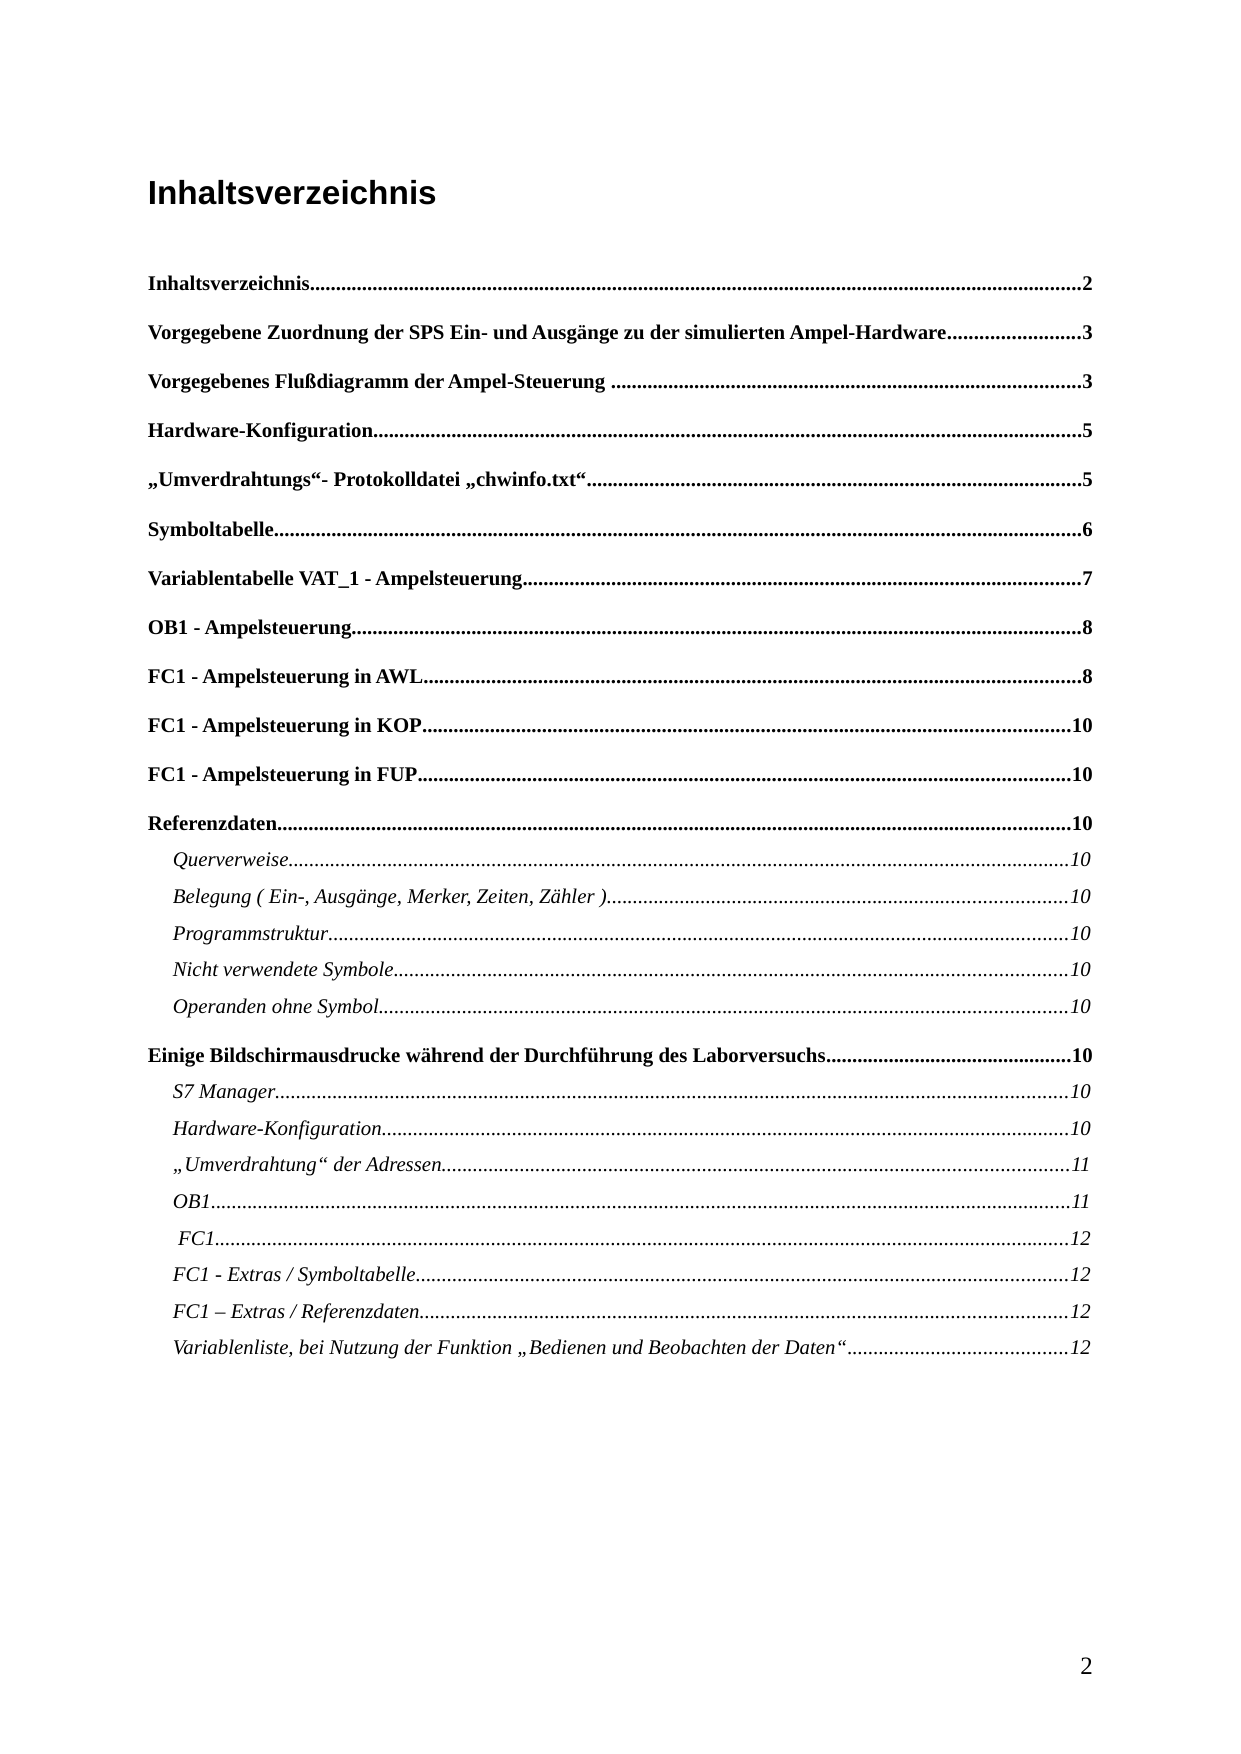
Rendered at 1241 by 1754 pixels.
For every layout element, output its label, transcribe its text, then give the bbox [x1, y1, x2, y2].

text FC1 - Extras / Symboltabelle 12 [173, 1262, 1092, 1286]
text Vorgegebene Zuordnung der SPS Ein- und Ausgänge zu der simulierten Ampel-Hardware 3 [148, 320, 1092, 344]
text Variablenliste, bei Nutzung der Funktion „Bedienen und Beobachten der Daten“ 12 [173, 1335, 1092, 1359]
text Einige Bildschirmausdrucke während der Durchführung des Laborversuchs 10 [148, 1043, 1092, 1067]
text S7 Manager 10 [173, 1079, 1092, 1103]
text Querverweise 10 [173, 847, 1092, 871]
text Variablentabelle VAT_1 - Ampelsteuerung 7 [148, 566, 1092, 589]
text „Umverdrahtungs“- Protokolldatei „chwinfo.txt“ 5 [148, 467, 1092, 491]
text Programmstruktur 10 [173, 921, 1092, 944]
text Inhaltsverzeichnis 2 [148, 271, 1092, 295]
text Nicht verwendete Symbole 10 [173, 957, 1092, 981]
text Belegung ( Ein-, Ausgänge, Merker, Zeiten, Zähler ) 10 [173, 884, 1092, 908]
text FC1 - Ampelsteuerung in KOP 10 [148, 713, 1092, 737]
text FC1 - Ampelsteuerung in AWL 8 [148, 664, 1092, 688]
text FC1 12 [173, 1226, 1092, 1249]
text Operanden ohne Symbol 10 [173, 994, 1092, 1018]
text Symboltabelle 6 [148, 516, 1092, 541]
text FC1 – Extras / Referenzdaten 12 [173, 1299, 1092, 1323]
text Hardware-Konfiguration 5 [148, 418, 1092, 442]
text OB1 - Ampelsteuerung 8 [148, 614, 1092, 639]
text „Umverdrahtung“ der Adressen 11 [173, 1152, 1092, 1176]
text Hardware-Konfiguration 10 [173, 1116, 1092, 1140]
text Vorgegebenes Flußdiagramm der Ampel-Steuerung 3 [148, 369, 1092, 393]
text FC1 - Ampelsteuerung in FUP 10 [148, 762, 1092, 786]
subtitle Inhaltsverzeichnis [148, 173, 1092, 211]
text Referenzdaten 10 [148, 811, 1092, 835]
text OB1 11 [173, 1189, 1092, 1213]
